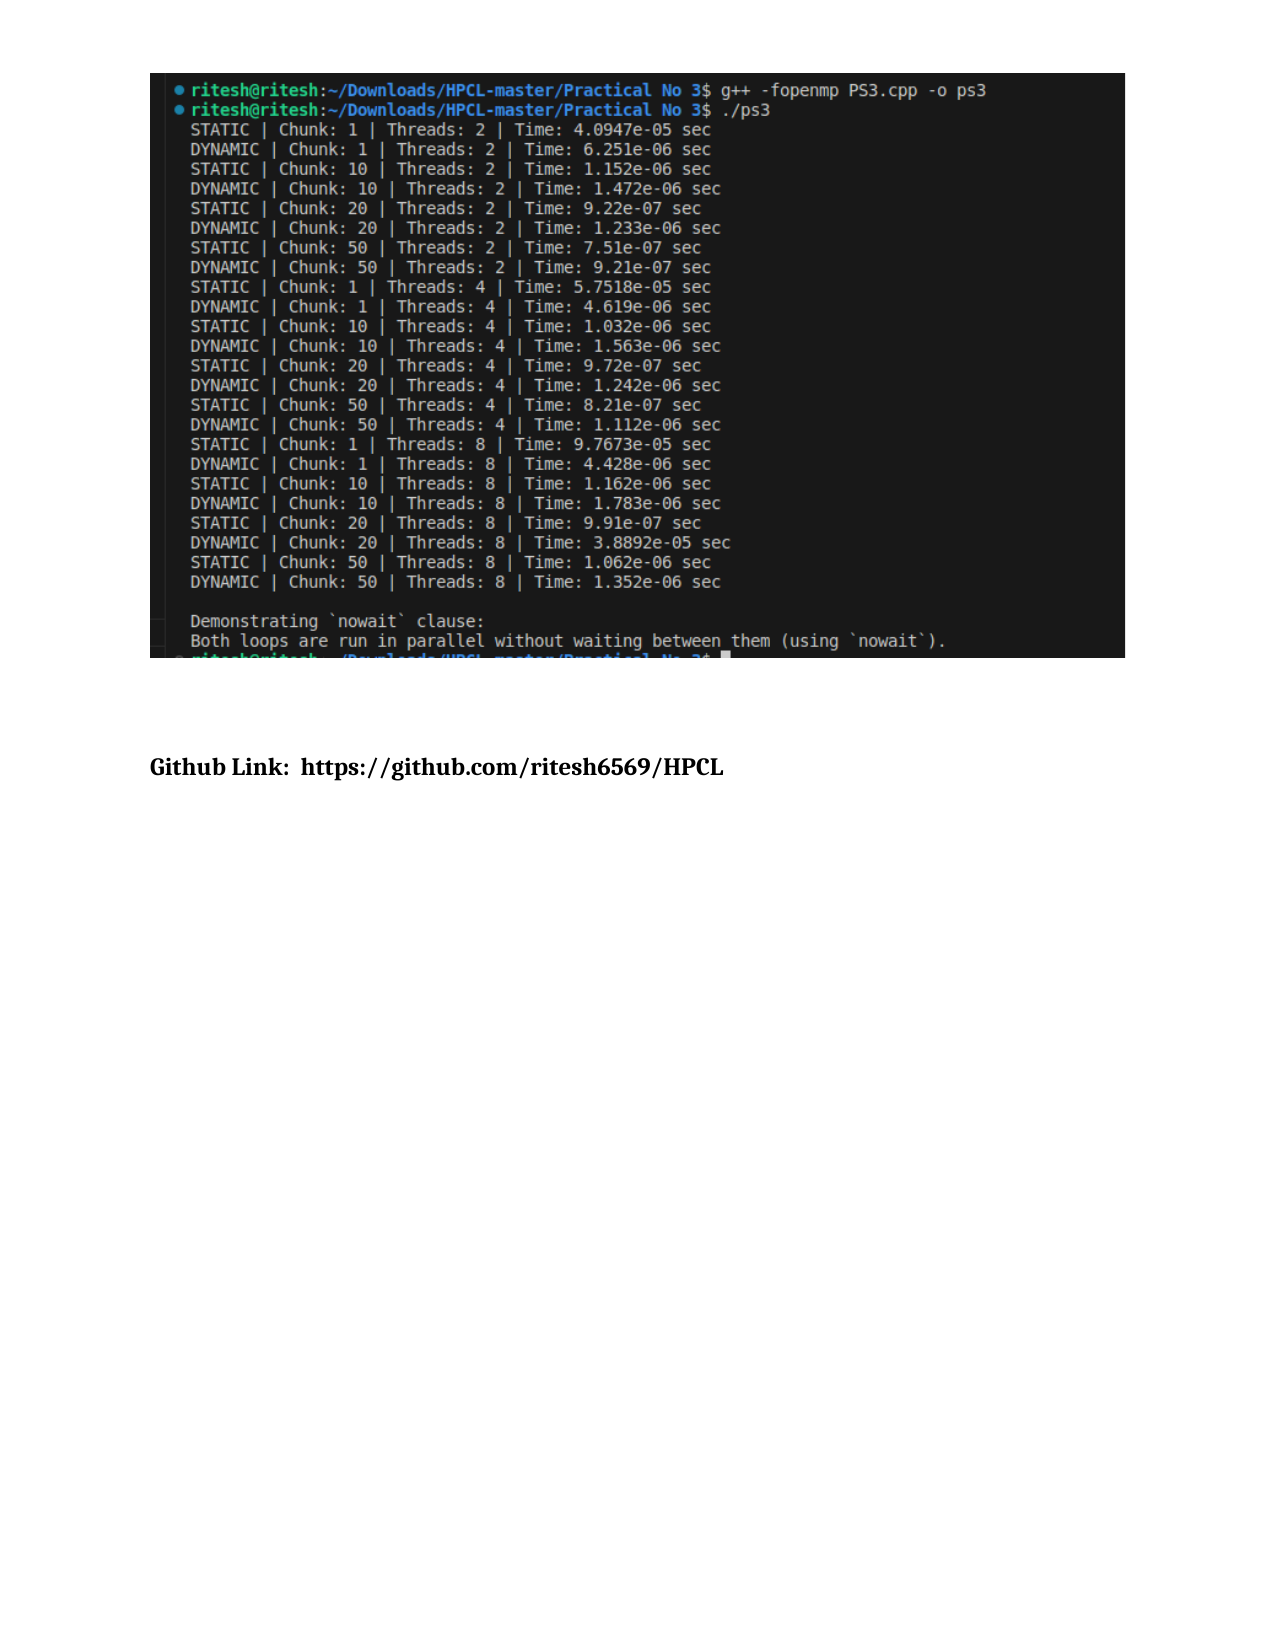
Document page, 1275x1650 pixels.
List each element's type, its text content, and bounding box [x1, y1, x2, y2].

text Github Link: https://github.com/ritesh6569/HPCL [150, 753, 1125, 782]
picture [150, 73, 1125, 658]
